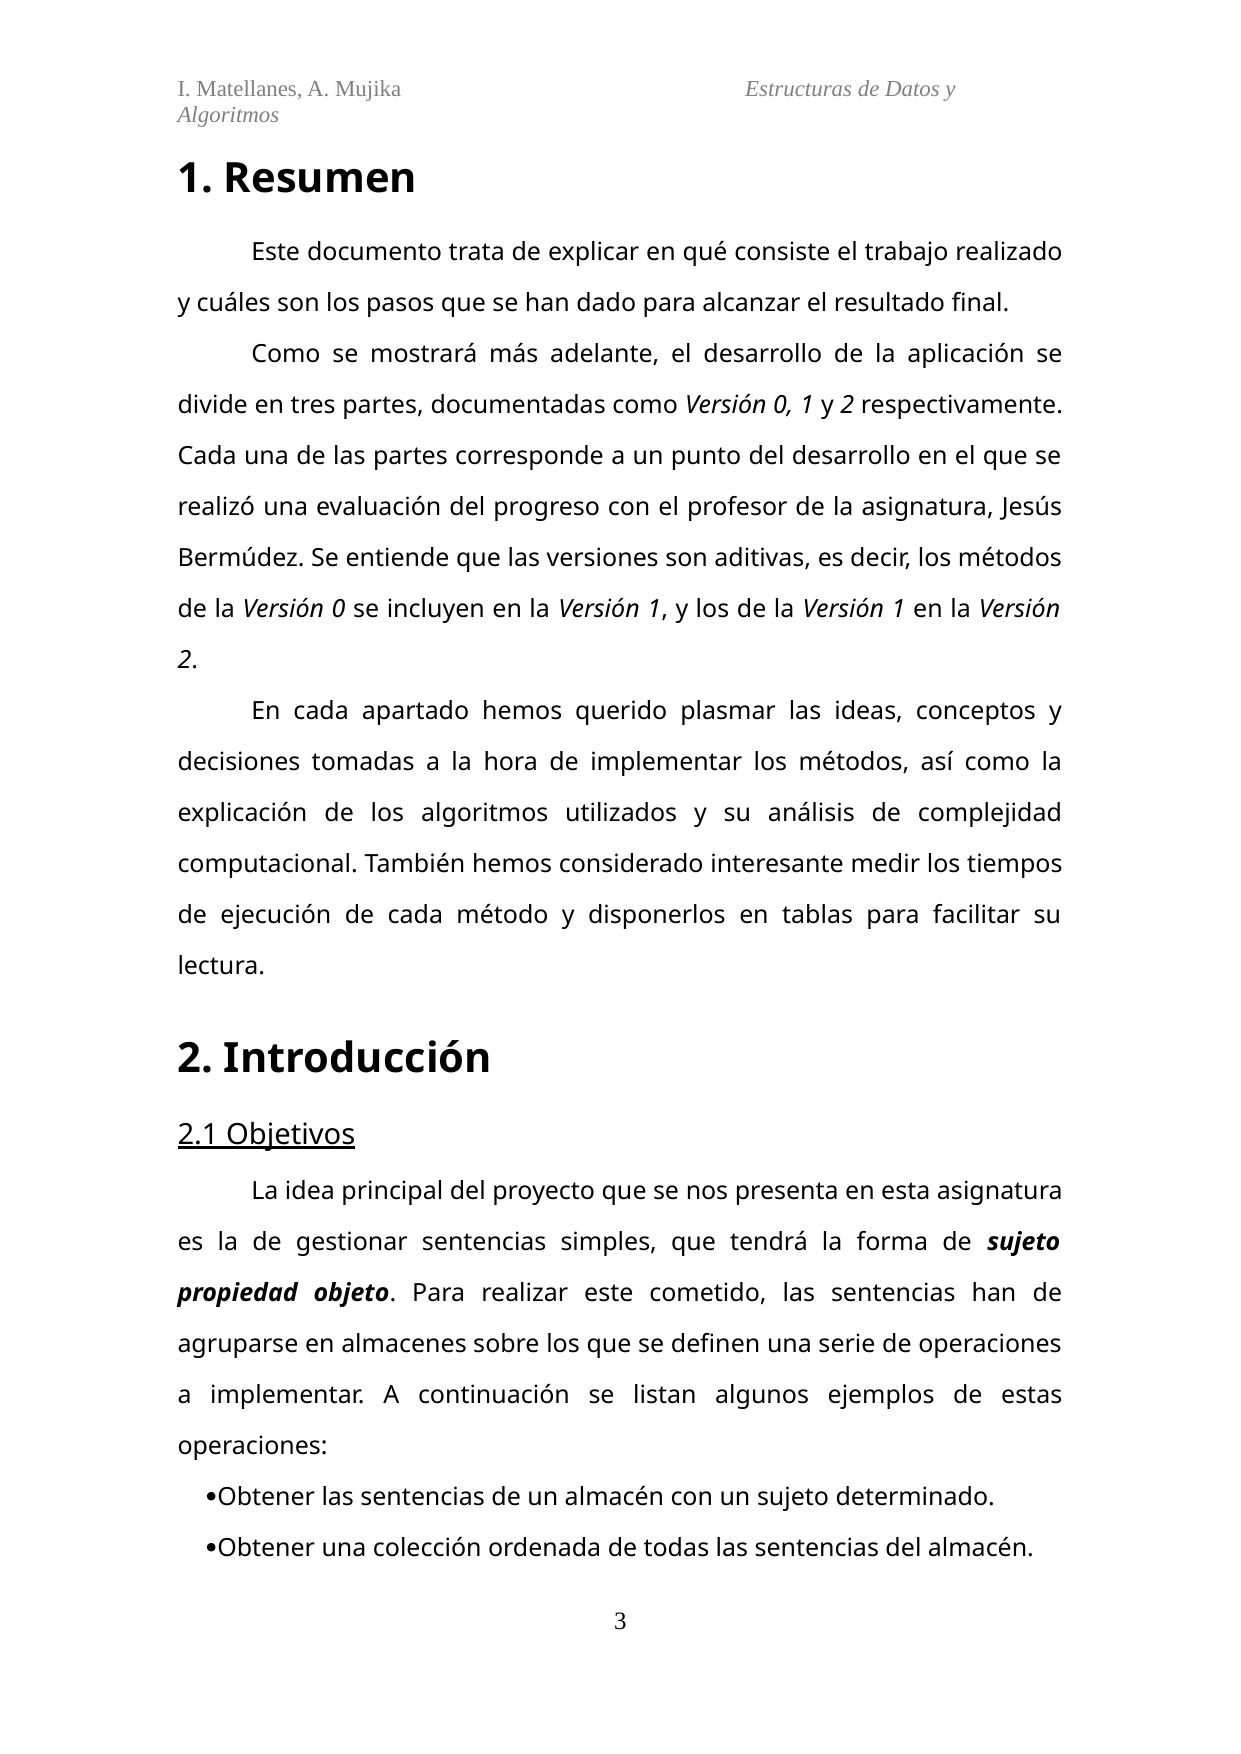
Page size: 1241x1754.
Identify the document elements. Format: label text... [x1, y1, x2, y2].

text La idea principal del proyecto que se nos presenta en esta asignatura es la de gestionar sentencias simples, que tendrá la forma de sujeto propiedad objeto. Para realizar este cometido, las sentencias han de agruparse en almacenes sobre los que se definen una serie de operaciones a implementar. A continuación se listan algunos ejemplos de estas operaciones: [177, 1172, 1063, 1462]
text Como se mostrará más adelante, el desarrollo de la aplicación se divide en tres partes, documentadas como Versión 0, 1 y 2 respectivamente. Cada una de las partes corresponde a un punto del desarrollo en el que se realizó una evaluación del progreso con el profesor de la asignatura, Jesús Bermúdez. Se entiende que las versiones son aditivas, es decir, los métodos de la Versión 0 se incluyen en la Versión 1, y los de la Versión 1 en la Versión 2. [177, 335, 1063, 676]
text En cada apartado hemos querido plasmar las ideas, conceptos y decisiones tomadas a la hora de implementar los métodos, así como la explicación de los algoritmos utilizados y su análisis de complejidad computacional. También hemos considerado interesante medir los tiempos de ejecución de cada método y disponerlos en tablas para facilitar su lectura. [177, 692, 1063, 982]
text Este documento trata de explicar en qué consiste el trabajo realizado y cuáles son los pasos que se han dado para alcanzar el resultado final. [177, 233, 1063, 318]
text 2. Introducción [177, 1027, 1063, 1084]
list Obtener las sentencias de un almacén con un sujeto determinado. [207, 1479, 1063, 1513]
list Obtener una colección ordenada de todas las sentencias del almacén. [207, 1530, 1063, 1564]
text 2.1 Objetivos [177, 1113, 1063, 1153]
text 1. Resumen [177, 148, 1063, 204]
